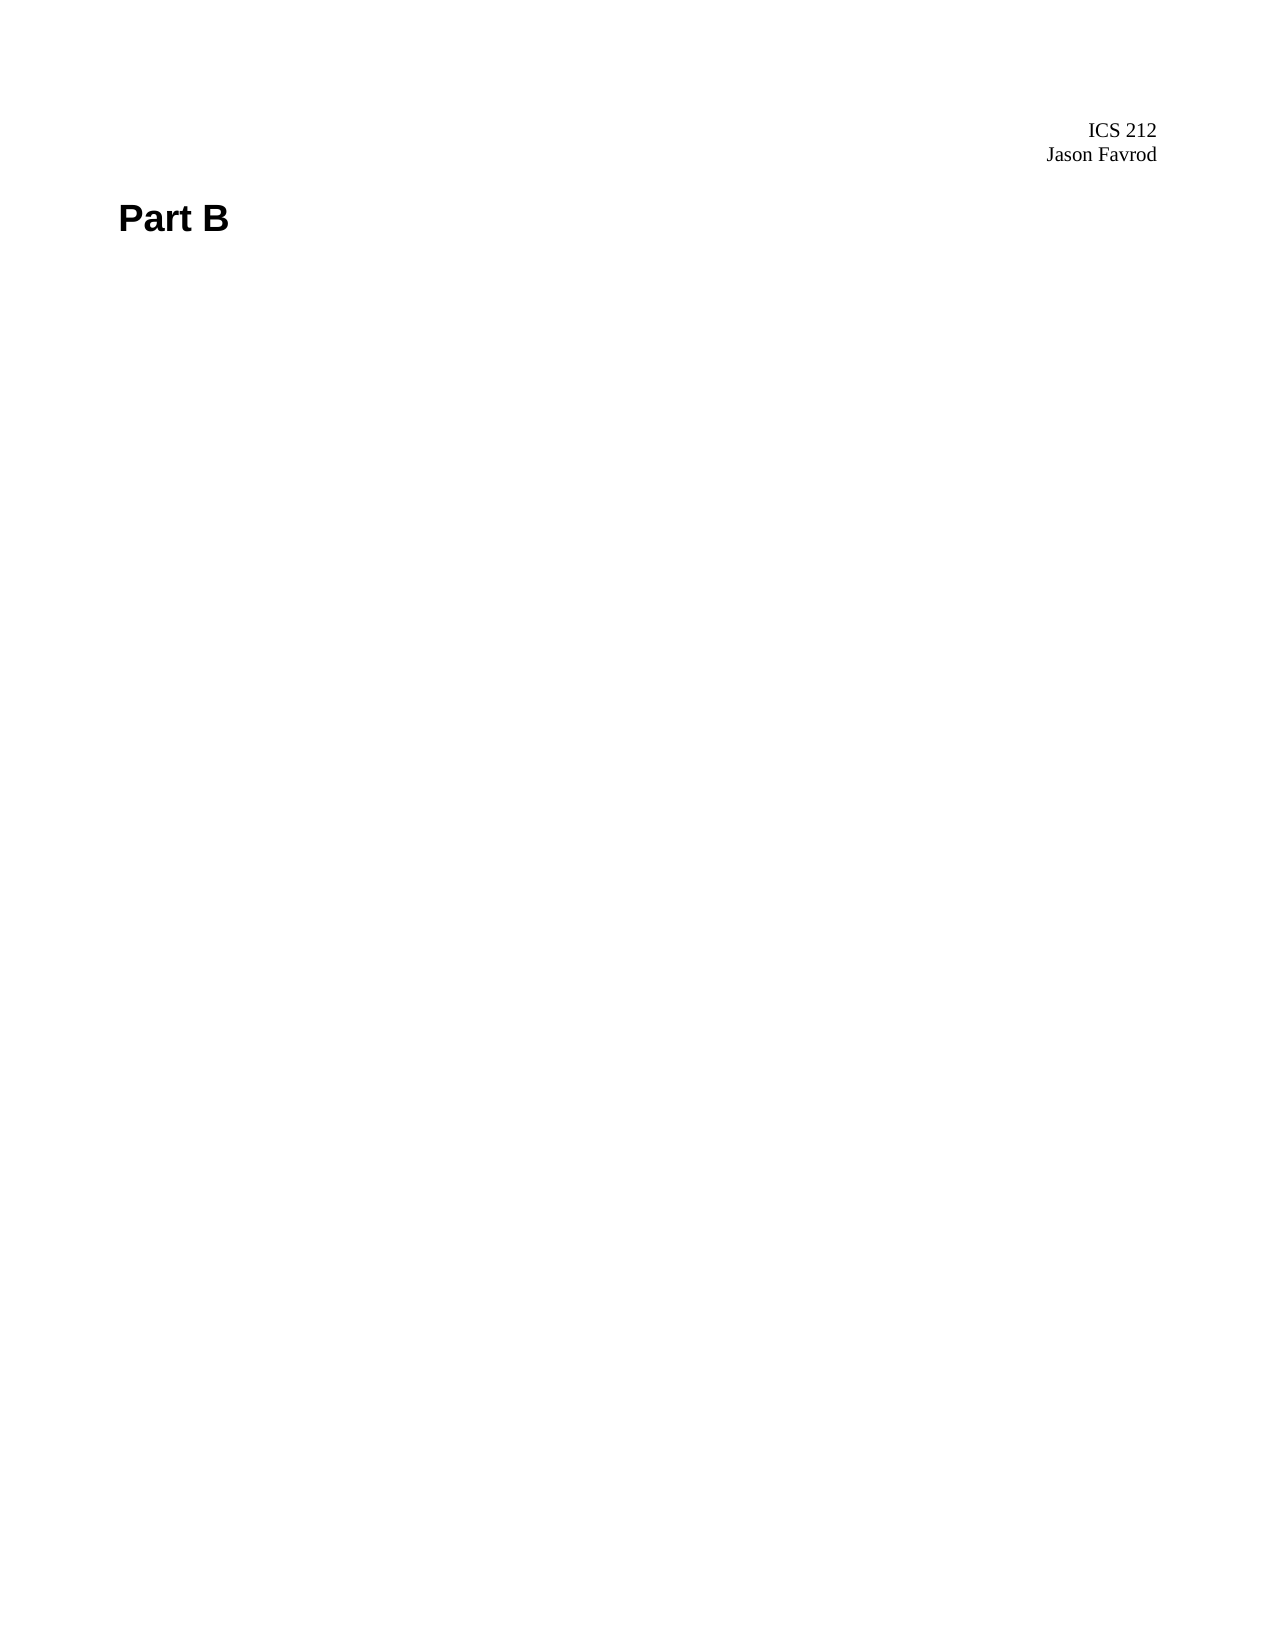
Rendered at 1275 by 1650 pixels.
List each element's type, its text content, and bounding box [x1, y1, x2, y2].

subtitle Part B [118, 196, 1157, 239]
